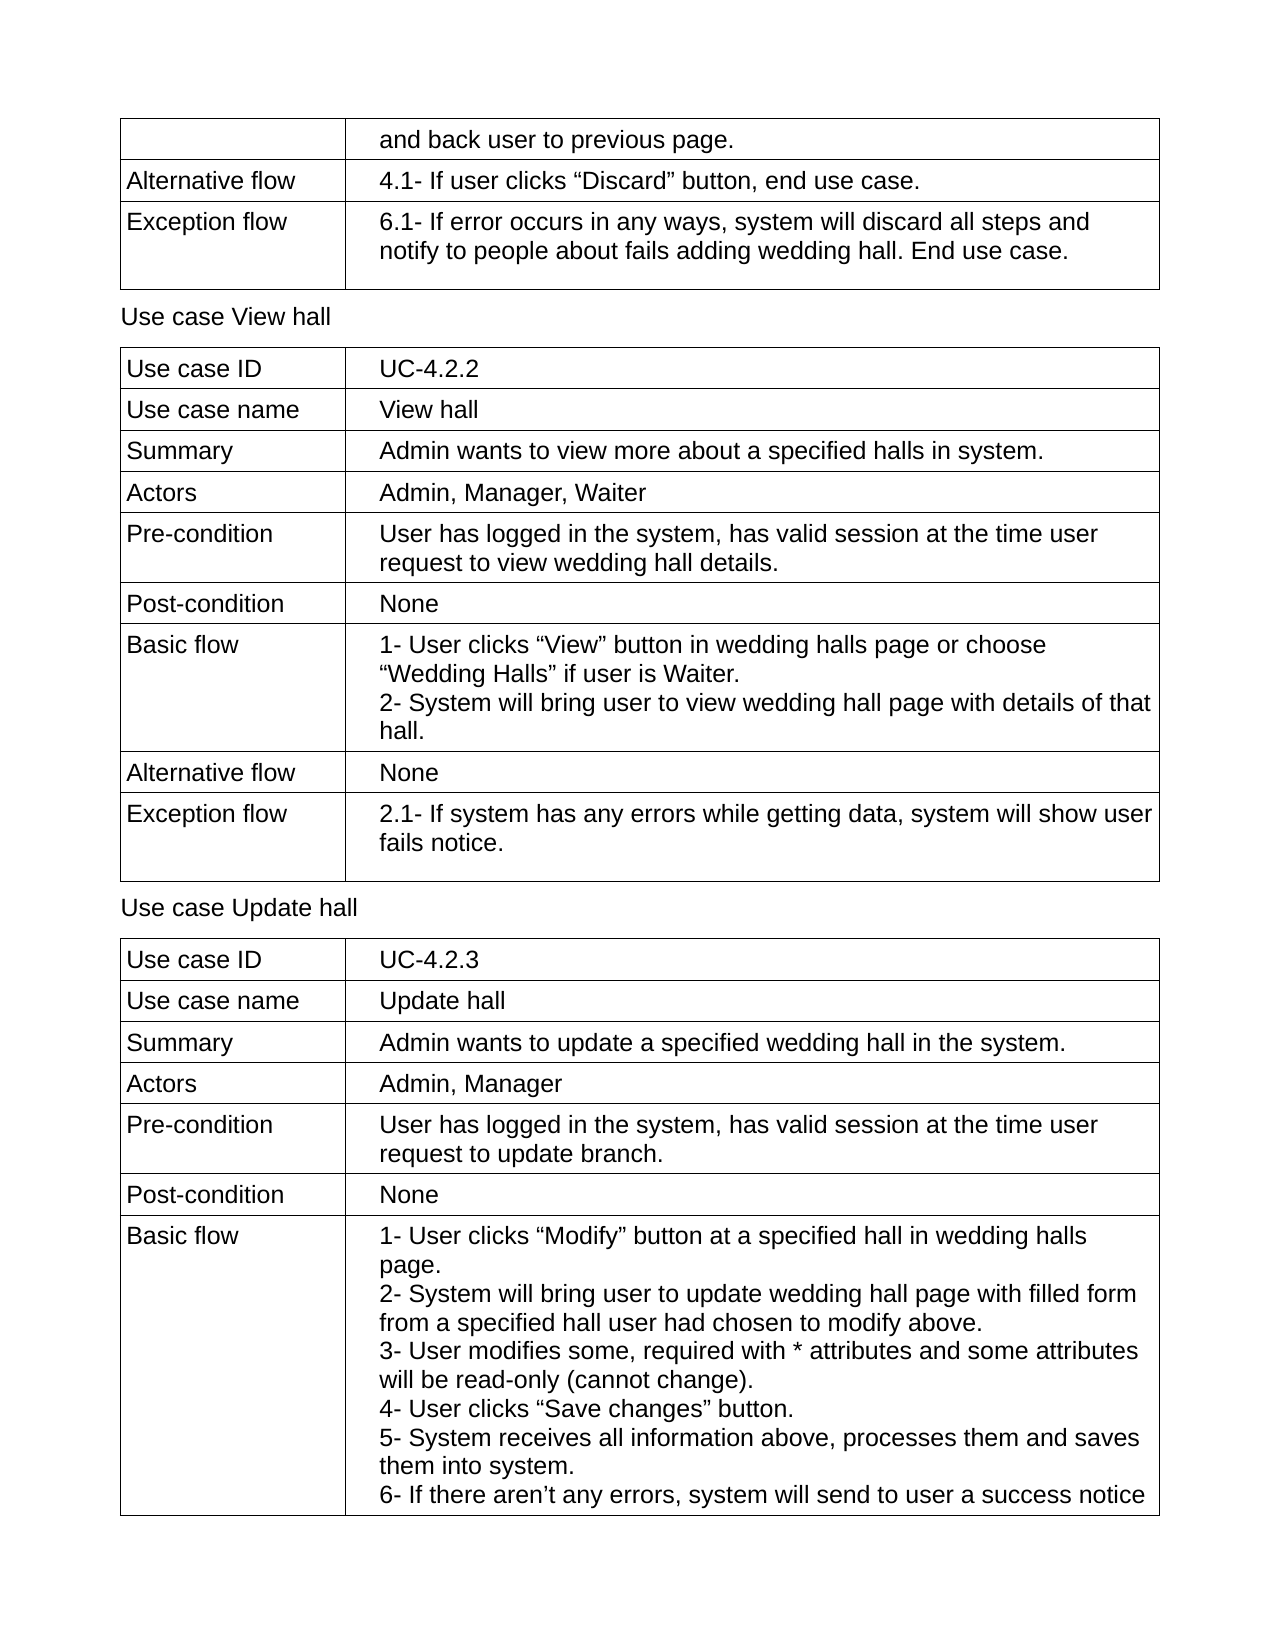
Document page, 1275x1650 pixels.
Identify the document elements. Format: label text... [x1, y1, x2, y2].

table_cell Pre-condition [121, 513, 345, 582]
table_cell Alternative flow [121, 752, 345, 792]
table_cell 1- User clicks “View” button in wedding halls page or choose “Wedding Halls” if user is Waiter. 2- System will bring user to view wedding hall page with details of that hall. [346, 624, 1159, 751]
table_cell Actors [121, 1063, 345, 1103]
table_cell 2.1- If system has any errors while getting data, system will show user fails notice. [346, 793, 1159, 881]
table_cell and back user to previous page. [346, 119, 1159, 159]
table_cell Summary [121, 431, 345, 471]
table_cell [121, 119, 345, 159]
table_cell User has logged in the system, has valid session at the time user request to view wedding hall details. [346, 513, 1159, 582]
table_header Use case ID [121, 939, 345, 979]
table_cell Admin wants to view more about a specified halls in system. [346, 431, 1159, 471]
table_cell None [346, 583, 1159, 623]
table_cell 6.1- If error occurs in any ways, system will discard all steps and notify to people about fails adding wedding hall. End use case. [346, 202, 1159, 289]
table_cell Actors [121, 472, 345, 512]
table_header Use case ID [121, 348, 345, 388]
table_cell Exception flow [121, 793, 345, 881]
table_cell 4.1- If user clicks “Discard” button, end use case. [346, 160, 1159, 201]
table_cell Summary [121, 1022, 345, 1062]
table_cell None [346, 1174, 1159, 1214]
table_cell Admin, Manager, Waiter [346, 472, 1159, 512]
table_cell Alternative flow [121, 160, 345, 201]
table_cell Admin, Manager [346, 1063, 1159, 1103]
table_cell Basic flow [121, 1216, 345, 1514]
table_cell None [346, 752, 1159, 792]
table_cell Post-condition [121, 1174, 345, 1214]
table_cell Pre-condition [121, 1104, 345, 1173]
table_cell Basic flow [121, 624, 345, 751]
table_cell Admin wants to update a specified wedding hall in the system. [346, 1022, 1159, 1062]
text Use case Update hall [120, 893, 1158, 922]
table_cell Use case name [121, 981, 345, 1021]
table_cell User has logged in the system, has valid session at the time user request to update branch. [346, 1104, 1159, 1173]
table_header UC-4.2.3 [346, 939, 1159, 979]
table_cell Post-condition [121, 583, 345, 623]
text Use case View hall [120, 302, 1158, 331]
table_cell Use case name [121, 389, 345, 429]
table_cell Update hall [346, 981, 1159, 1021]
table_header UC-4.2.2 [346, 348, 1159, 388]
table_cell View hall [346, 389, 1159, 429]
table_cell 1- User clicks “Modify” button at a specified hall in wedding halls page. 2- System will bring user to update wedding hall page with filled form from a specified hall user had chosen to modify above. 3- User modifies some, required with * attributes and some attributes will be read-only (cannot change). 4- User clicks “Save changes” button. 5- System receives all information above, processes them and saves them into system. 6- If there aren’t any errors, system will send to user a success notice [346, 1216, 1159, 1514]
table_cell Exception flow [121, 202, 345, 289]
